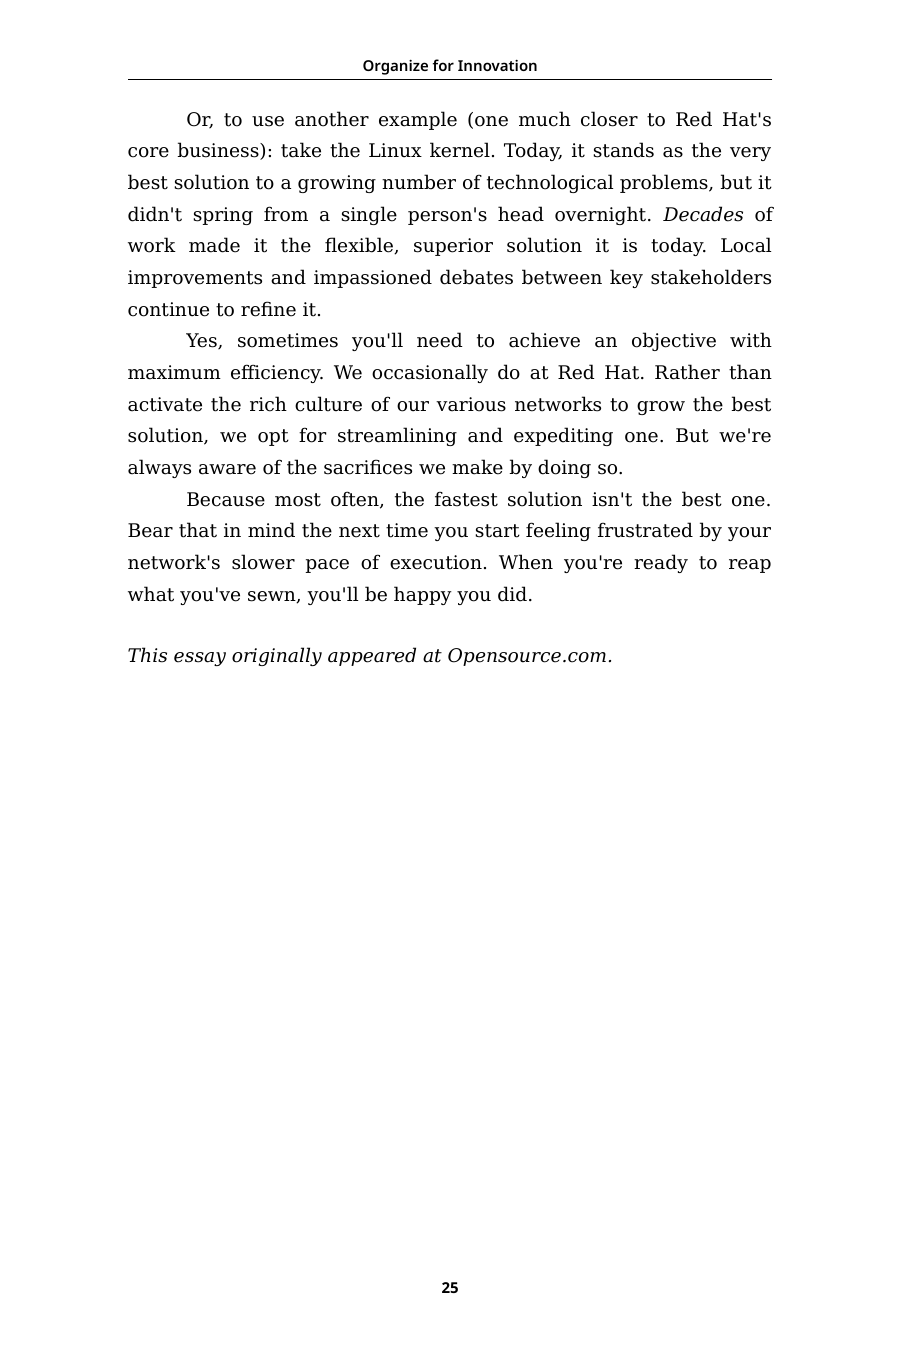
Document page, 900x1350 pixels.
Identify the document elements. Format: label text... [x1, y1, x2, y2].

text Because most often, the fastest solution isn't the best one. Bear that in mind the next time you start feeling frustrated by your network's slower pace of execution. When you're ready to reap what you've sewn, you'll be happy you did. [127, 489, 772, 606]
text This essay originally appeared at Opensource.com. [127, 645, 772, 667]
text Or, to use another example (one much closer to Red Hat's core business): take the Linux kernel. Today, it stands as the very best solution to a growing number of technological problems, but it didn't spring from a single person's head overnight. Decades of work made it the flexible, superior solution it is today. Local improvements and impassioned debates between key stakeholders continue to refine it. [127, 109, 772, 321]
text Yes, sometimes you'll need to achieve an objective with maximum efficiency. We occasionally do at Red Hat. Rather than activate the rich culture of our various networks to grow the best solution, we opt for streamlining and expediting one. But we're always aware of the sacrifices we make by doing so. [127, 330, 772, 479]
